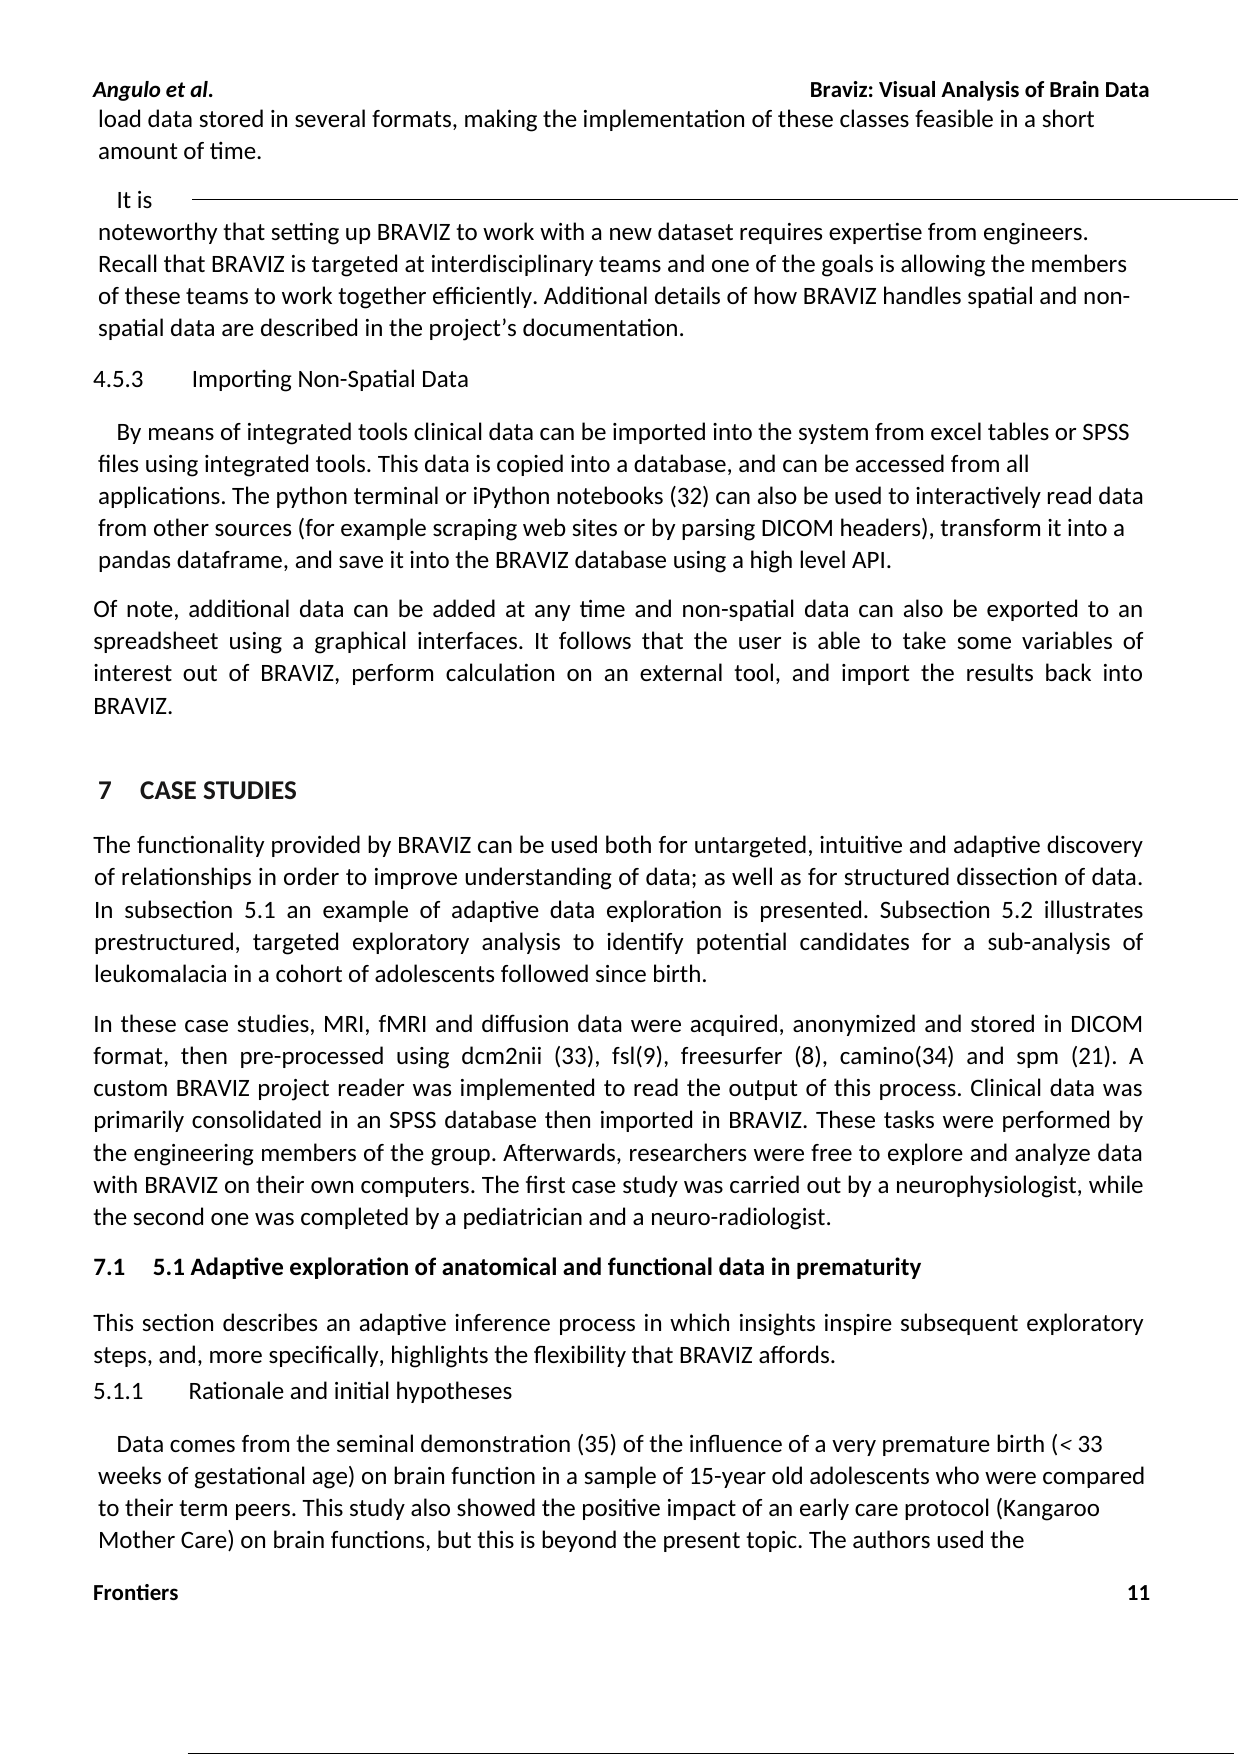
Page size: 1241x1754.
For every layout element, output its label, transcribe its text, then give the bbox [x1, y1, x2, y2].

text Data comes from the seminal demonstration (35) of the influence of a very premature birth (< 33 weeks of gestational age) on brain function in a sample of 15-year old adolescents who were compared to their term peers. This study also showed the positive impact of an early care protocol (Kangaroo Mother Care) on brain functions, but this is beyond the present topic. The authors used the [98, 1428, 1150, 1555]
text load data stored in several formats, making the implementation of these classes feasible in a short amount of time. [98, 103, 1150, 166]
text By means of integrated tools clinical data can be imported into the system from excel tables or SPSS files using integrated tools. This data is copied into a database, and can be accessed from all applications. The python terminal or iPython notebooks (32) can also be used to interactively read data from other sources (for example scraping web sites or by parsing DICOM headers), transform it into a pandas dataframe, and save it into the BRAVIZ database using a high level API. [98, 416, 1150, 574]
text The functionality provided by BRAVIZ can be used both for untargeted, intuitive and adaptive discovery of relationships in order to improve understanding of data; as well as for structured dissection of data. In subsection 5.1 an example of adaptive data exploration is presented. Subsection 5.2 illustrates prestructured, targeted exploratory analysis to identify potential candidates for a sub-analysis of leukomalacia in a cohort of adolescents followed since birth. [93, 829, 1145, 989]
subtitle CASE STUDIES [98, 773, 1150, 806]
text It is noteworthy that setting up BRAVIZ to work with a new dataset requires expertise from engineers. Recall that BRAVIZ is targeted at interdisciplinary teams and one of the goals is allowing the members of these teams to work together efficiently. Additional details of how BRAVIZ handles spatial and non-spatial data are described in the project’s documentation. [98, 184, 1150, 343]
text 4.5.3 Importing Non-Spatial Data [93, 363, 1150, 394]
text 5.1.1 Rationale and initial hypotheses [93, 1375, 1150, 1406]
subtitle 5.1 Adaptive exploration of anatomical and functional data in prematurity [93, 1252, 1150, 1282]
text This section describes an adaptive inference process in which insights inspire subsequent exploratory steps, and, more specifically, highlights the flexibility that BRAVIZ affords. [93, 1307, 1145, 1370]
text Of note, additional data can be added at any time and non-spatial data can also be exported to an spreadsheet using a graphical interfaces. It follows that the user is able to take some variables of interest out of BRAVIZ, perform calculation on an external tool, and import the results back into BRAVIZ. [93, 593, 1145, 720]
text In these case studies, MRI, fMRI and diffusion data were acquired, anonymized and stored in DICOM format, then pre-processed using dcm2nii (33), fsl(9), freesurfer (8), camino(34) and spm (21). A custom BRAVIZ project reader was implemented to read the output of this process. Clinical data was primarily consolidated in an SPSS database then imported in BRAVIZ. These tasks were performed by the engineering members of the group. Afterwards, researchers were free to explore and analyze data with BRAVIZ on their own computers. The first case study was carried out by a neurophysiologist, while the second one was completed by a pediatrician and a neuro-radiologist. [93, 1008, 1145, 1232]
